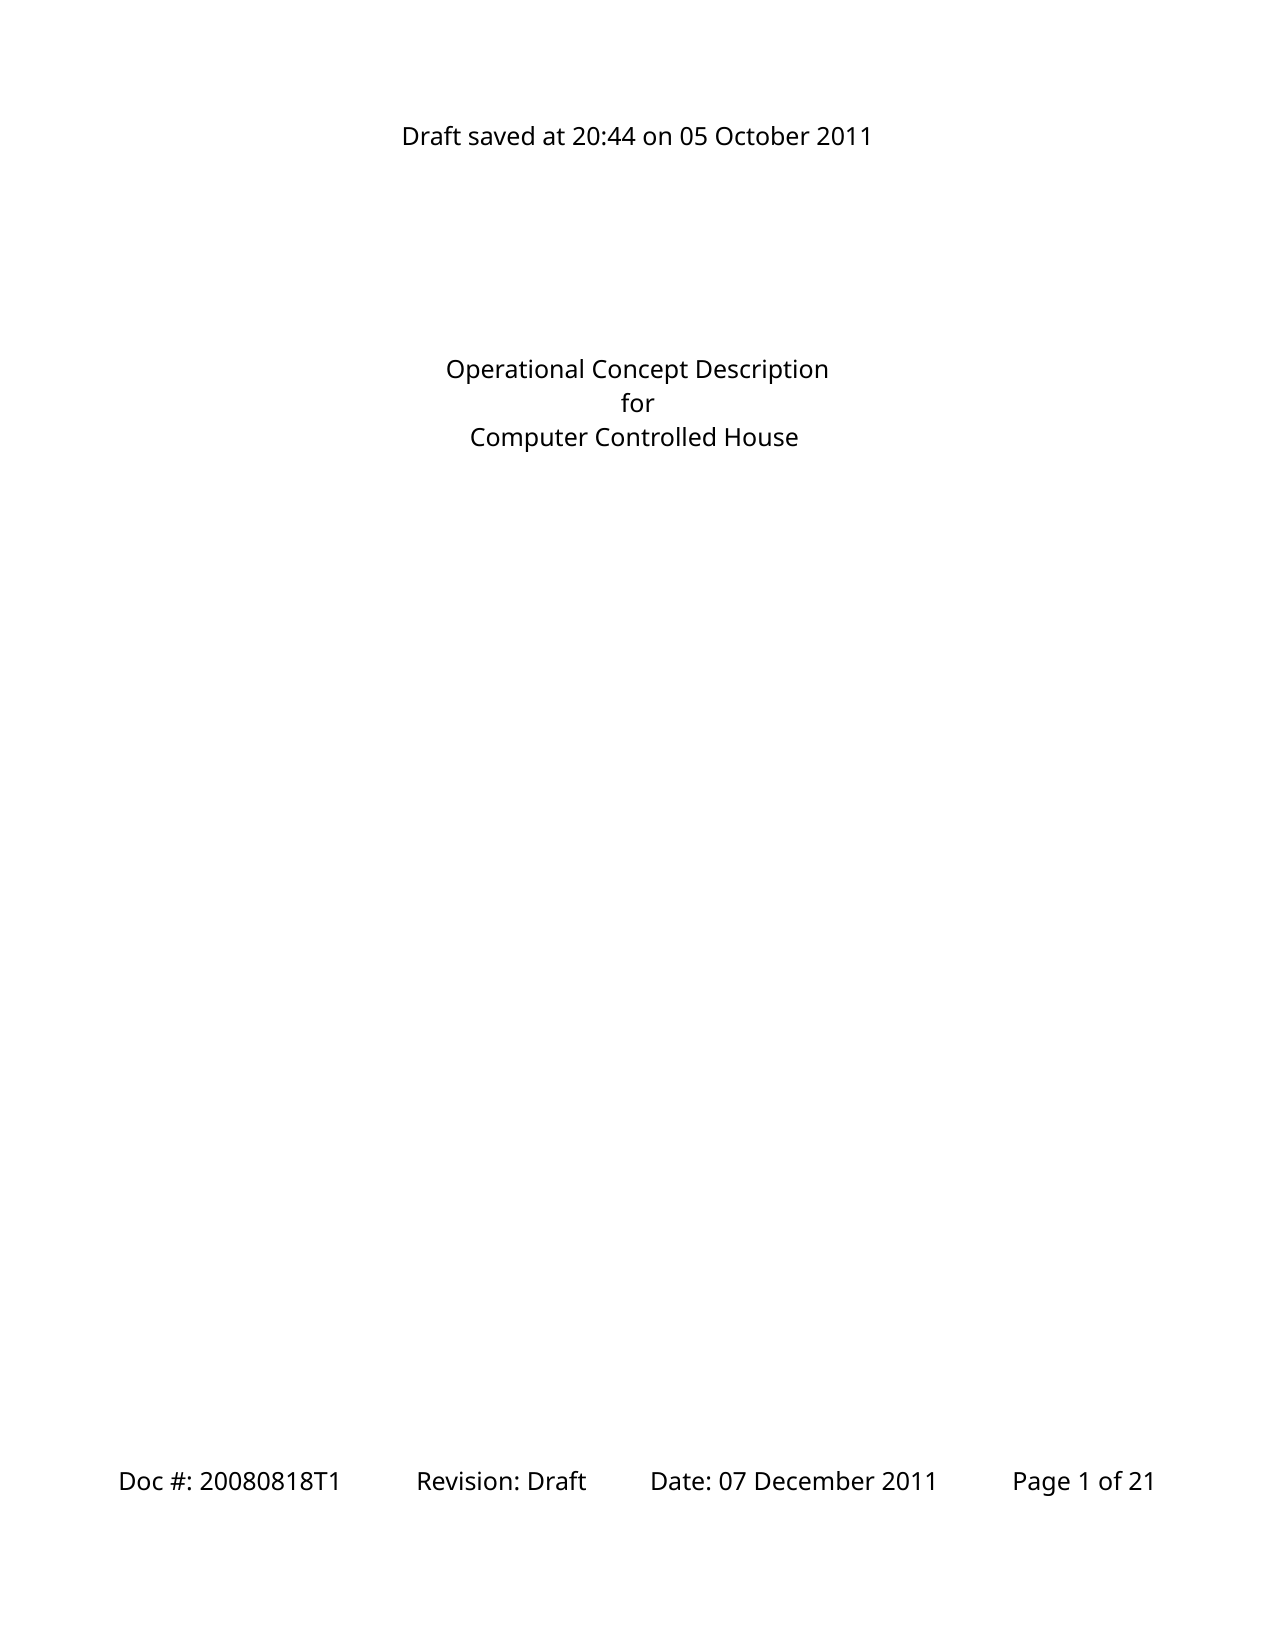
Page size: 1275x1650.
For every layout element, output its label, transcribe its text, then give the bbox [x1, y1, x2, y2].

text for [118, 386, 1157, 420]
text Computer Controlled House [118, 420, 1157, 454]
text Operational Concept Description [118, 352, 1157, 386]
